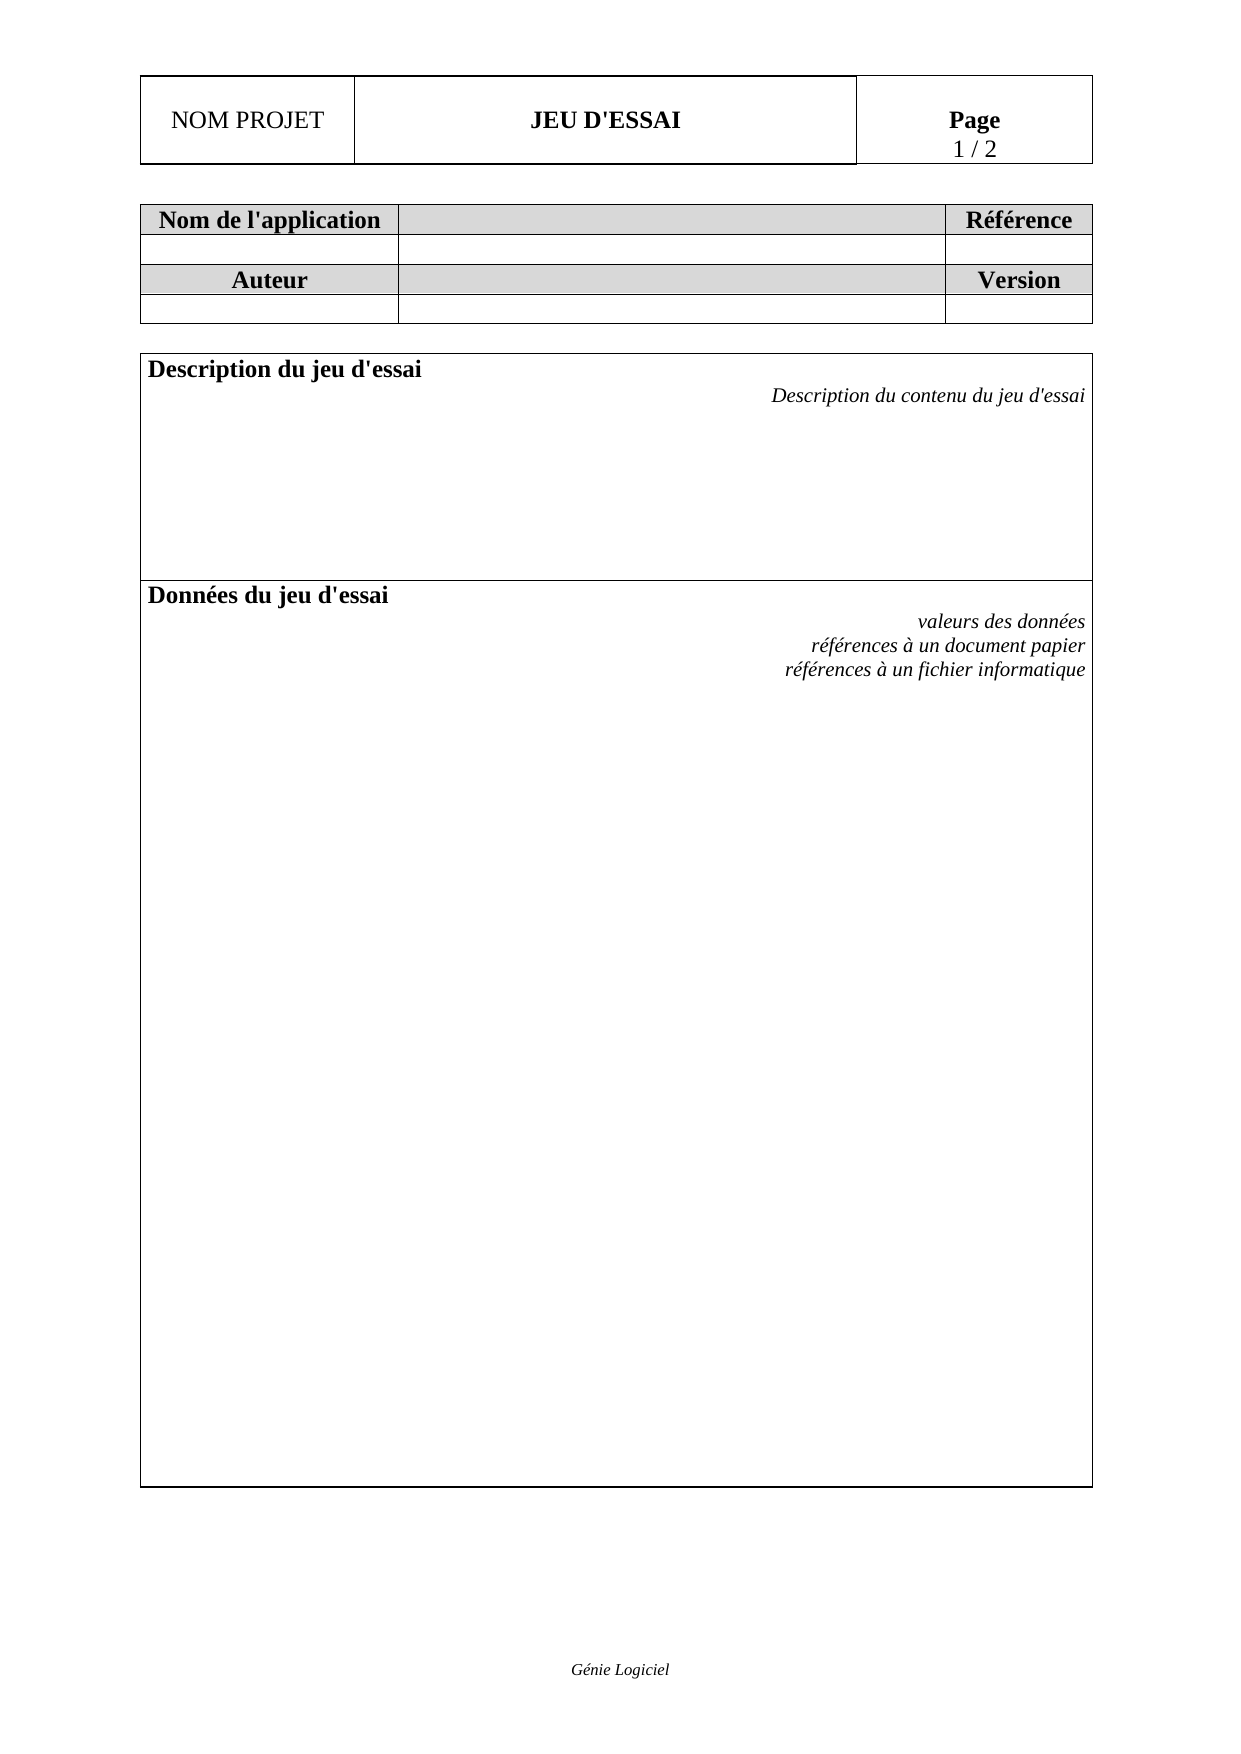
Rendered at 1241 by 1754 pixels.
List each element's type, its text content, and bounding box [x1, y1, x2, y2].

table_cell [141, 407, 1092, 579]
table_header [1093, 353, 1122, 383]
table_cell [1093, 681, 1122, 1486]
table_cell valeurs des données références à un document papier références à un fichier informatique [141, 609, 1092, 681]
table_cell [399, 295, 945, 323]
table_cell [141, 681, 1092, 1486]
table_cell [141, 235, 398, 264]
table_cell Description du contenu du jeu d'essai [141, 383, 1092, 407]
table_header Description du jeu d'essai [141, 354, 1092, 383]
table_header [399, 205, 945, 234]
table_cell Auteur [141, 265, 398, 293]
table_cell [946, 235, 1092, 264]
table_cell [1093, 580, 1122, 609]
table_header Référence [946, 205, 1092, 234]
table_cell Données du jeu d'essai [141, 581, 1092, 609]
table_cell [141, 295, 398, 323]
table_cell [1093, 383, 1122, 407]
table_cell [946, 295, 1092, 323]
table_header Nom de l'application [141, 205, 398, 234]
table_cell [1093, 609, 1122, 681]
table_cell [399, 265, 945, 293]
table_cell [399, 235, 945, 264]
table_cell [1093, 407, 1122, 579]
table_cell Version [946, 265, 1092, 293]
